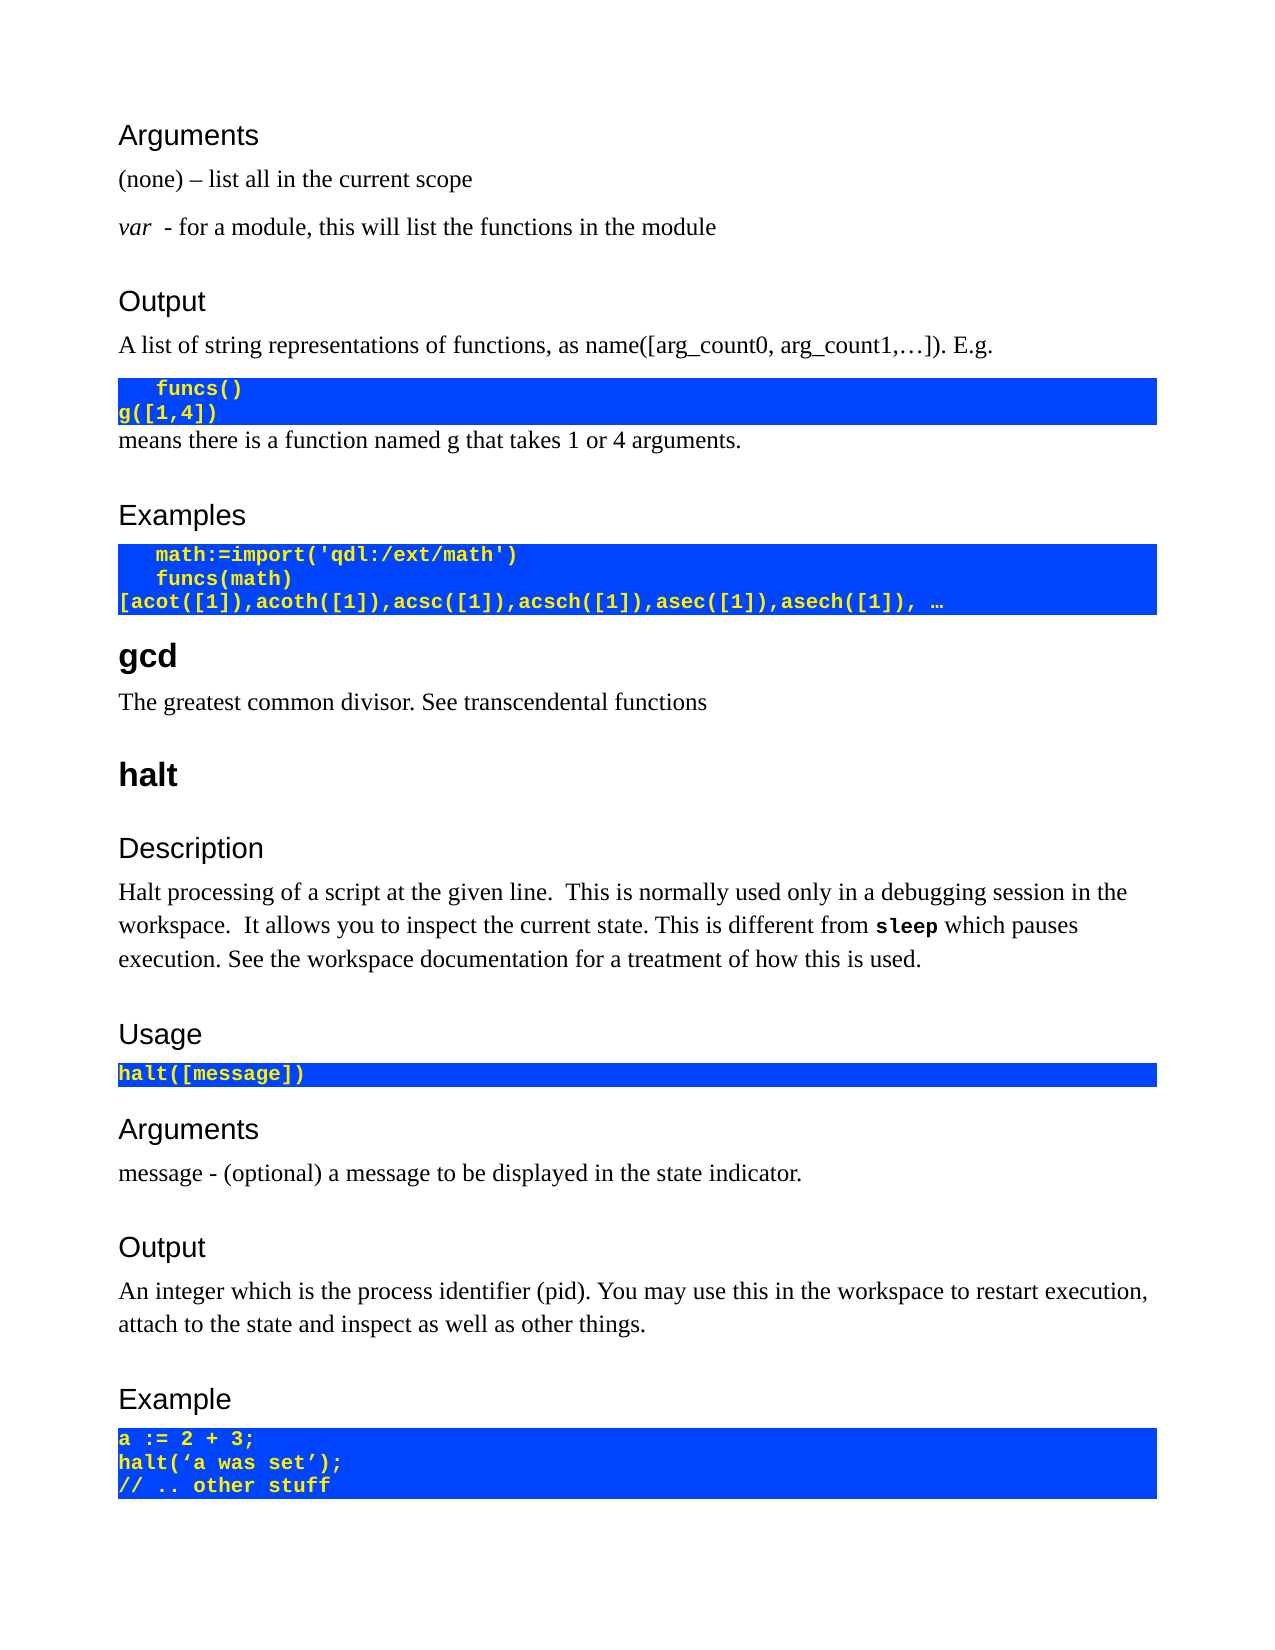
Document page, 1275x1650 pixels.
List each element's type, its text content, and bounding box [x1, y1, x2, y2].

text Halt processing of a script at the given line. This is normally used only in a debugging session in the workspace. It allows you to inspect the current state. This is different from sleep which pauses execution. See the workspace documentation for a treatment of how this is used. [118, 877, 1157, 973]
subtitle gcd [118, 636, 1157, 674]
subtitle Description [118, 831, 1157, 865]
subtitle Arguments [118, 1112, 1157, 1145]
text halt(‘a was set’); [118, 1452, 1157, 1475]
text g([1,4]) [118, 402, 1157, 425]
text math:=import('qdl:/ext/math') [118, 544, 1157, 568]
text // .. other stuff [118, 1475, 1157, 1499]
subtitle Usage [118, 1017, 1157, 1051]
subtitle Output [118, 284, 1157, 318]
text means there is a function named g that takes 1 or 4 arguments. [118, 425, 1157, 454]
subtitle Example [118, 1382, 1157, 1416]
subtitle halt [118, 755, 1157, 794]
text An integer which is the process identifier (pid). You may use this in the workspace to restart execution, attach to the state and inspect as well as other things. [118, 1276, 1157, 1338]
text var - for a module, this will list the functions in the module [118, 212, 1157, 241]
subtitle Output [118, 1230, 1157, 1264]
text a := 2 + 3; [118, 1428, 1157, 1452]
text [acot([1]),acoth([1]),acsc([1]),acsch([1]),asec([1]),asech([1]), … [118, 591, 1157, 615]
subtitle Arguments [118, 118, 1157, 152]
subtitle Examples [118, 498, 1157, 531]
text (none) – list all in the current scope [118, 164, 1157, 193]
text The greatest common divisor. See transcendental functions [118, 687, 1157, 716]
text funcs() [118, 378, 1157, 402]
text message - (optional) a message to be displayed in the state indicator. [118, 1158, 1157, 1186]
text A list of string representations of functions, as name([arg_count0, arg_count1,…]). E.g. [118, 330, 1157, 359]
text halt([message]) [118, 1063, 1157, 1087]
text funcs(math) [118, 568, 1157, 591]
